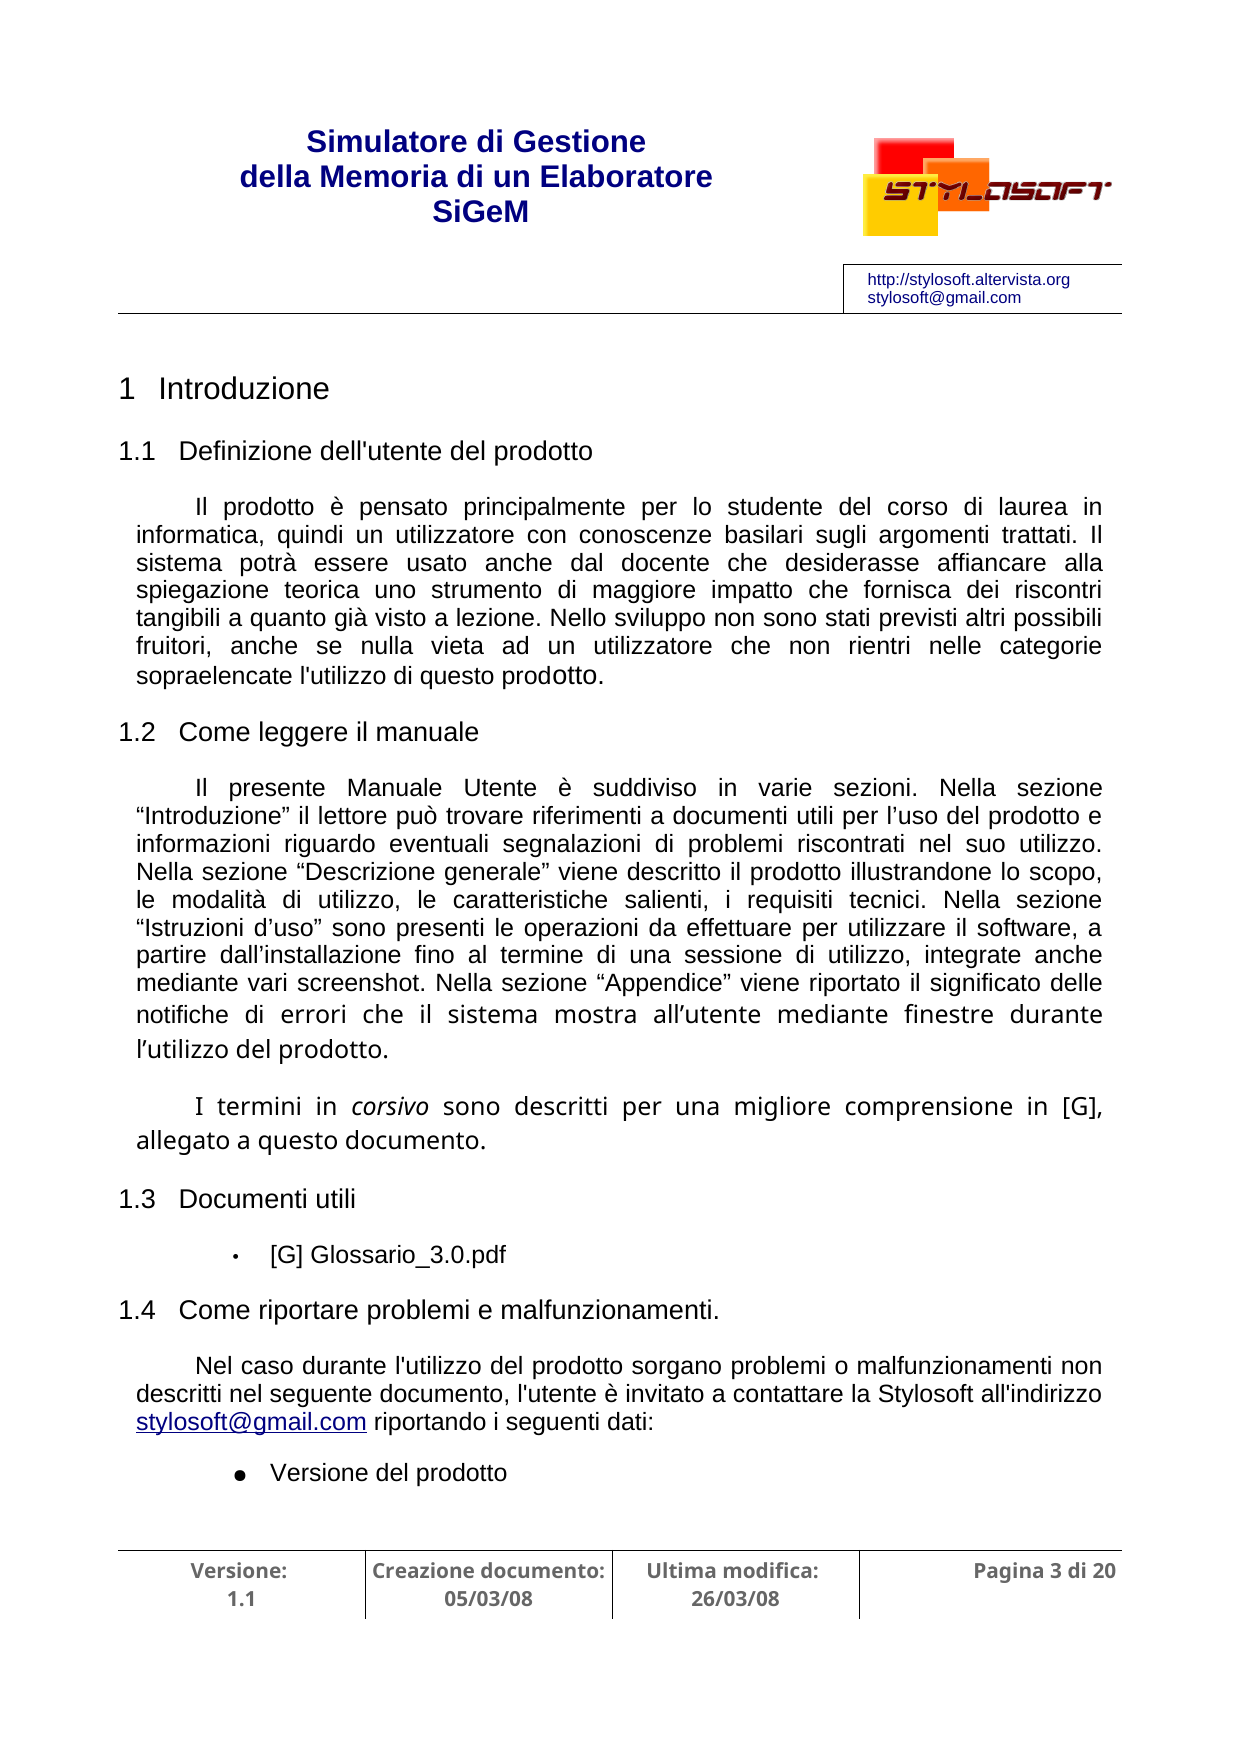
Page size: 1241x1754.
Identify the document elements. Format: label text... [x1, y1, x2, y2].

text I termini in corsivo sono descritti per una migliore comprensione in [G], allegato a questo documento. [136, 1089, 1104, 1157]
text Il prodotto è pensato principalmente per lo studente del corso di laurea in informatica, quindi un utilizzatore con conoscenze basilari sugli argomenti trattati. Il sistema potrà essere usato anche dal docente che desiderasse affiancare alla spiegazione teorica uno strumento di maggiore impatto che fornisca dei riscontri tangibili a quanto già visto a lezione. Nello sviluppo non sono stati previsti altri possibili fruitori, anche se nulla vieta ad un utilizzatore che non rientri nelle categorie sopraelencate l'utilizzo di questo prodotto. [136, 493, 1104, 690]
text Il presente Manuale Utente è suddiviso in varie sezioni. Nella sezione “Introduzione” il lettore può trovare riferimenti a documenti utili per l’uso del prodotto e informazioni riguardo eventuali segnalazioni di problemi riscontrati nel suo utilizzo. Nella sezione “Descrizione generale” viene descritto il prodotto illustrandone lo scopo, le modalità di utilizzo, le caratteristiche salienti, i requisiti tecnici. Nella sezione “Istruzioni d’uso” sono presenti le operazioni da effettuare per utilizzare il software, a partire dall’installazione fino al termine di una sessione di utilizzo, integrate anche mediante vari screenshot. Nella sezione “Appendice” viene riportato il significato delle notifiche di errori che il sistema mostra all’utente mediante finestre durante l’utilizzo del prodotto. [136, 774, 1104, 1065]
subtitle Documenti utili [118, 1183, 1122, 1214]
picture [848, 123, 1117, 247]
list [G] Glossario_3.0.pdf [173, 1240, 1104, 1268]
subtitle Definizione dell'utente del prodotto [118, 436, 1122, 466]
subtitle Come leggere il manuale [118, 717, 1122, 747]
subtitle Come riportare problemi e malfunzionamenti. [118, 1295, 1122, 1325]
text Nel caso durante l'utilizzo del prodotto sorgano problemi o malfunzionamenti non descritti nel seguente documento, l'utente è invitato a contattare la Stylosoft all'indirizzo stylosoft@gmail.com riportando i seguenti dati: [136, 1352, 1104, 1436]
subtitle Introduzione [118, 371, 1122, 406]
list Versione del prodotto [173, 1459, 1104, 1487]
